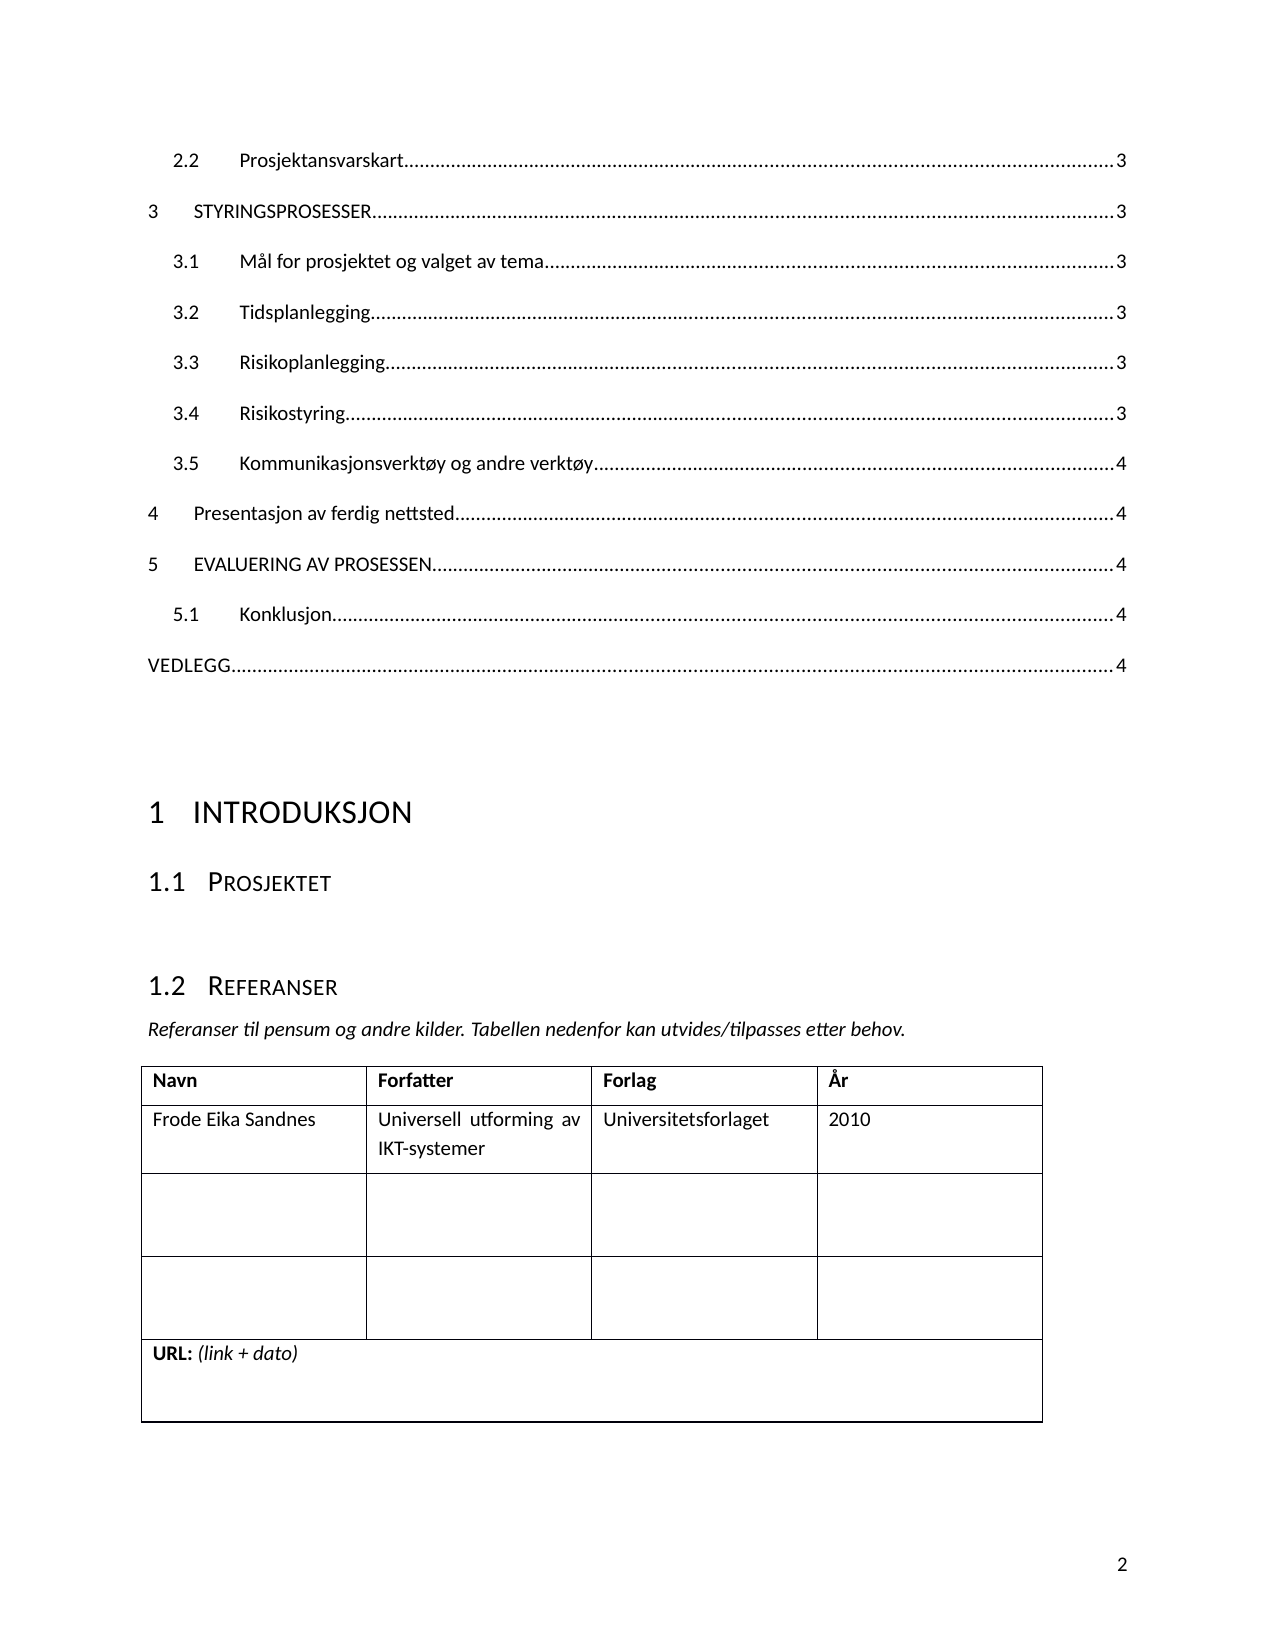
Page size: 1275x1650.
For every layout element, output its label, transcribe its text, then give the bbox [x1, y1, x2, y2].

table_header Forfatter [367, 1067, 591, 1105]
table_cell 2010 [818, 1106, 1042, 1173]
text 5.1 Konklusjon 4 [173, 601, 1127, 627]
table_cell [818, 1174, 1042, 1256]
text 3.5 Kommunikasjonsverktøy og andre verktøy 4 [173, 450, 1127, 476]
table_cell [592, 1257, 817, 1339]
subtitle Prosjektet [148, 863, 1127, 899]
table_header Navn [142, 1067, 366, 1105]
table_cell [142, 1174, 366, 1256]
table_header Forlag [592, 1067, 817, 1105]
table_cell Frode Eika Sandnes [142, 1106, 366, 1173]
text 2.2 Prosjektansvarskart 3 [173, 148, 1127, 173]
text 3.1 Mål for prosjektet og valget av tema 3 [173, 248, 1127, 274]
table_cell [367, 1174, 591, 1256]
table_cell [818, 1257, 1042, 1339]
table_cell [592, 1174, 817, 1256]
text 3.2 Tidsplanlegging 3 [173, 299, 1127, 324]
table_cell [142, 1257, 366, 1339]
table_cell [367, 1257, 591, 1339]
text 5 EVALUERING AV PROSESSEN 4 [148, 551, 1127, 576]
subtitle Referanser [148, 967, 1127, 1002]
table_cell Universell utforming av IKT-systemer [367, 1106, 591, 1173]
text 3.4 Risikostyring 3 [173, 400, 1127, 425]
table_cell Universitetsforlaget [592, 1106, 817, 1173]
table_header År [818, 1067, 1042, 1105]
text 3 STYRINGSPROSESSER 3 [148, 198, 1127, 223]
text Referanser til pensum og andre kilder. Tabellen nedenfor kan utvides/tilpasses etter behov. [148, 1016, 1127, 1041]
subtitle INTRODUKSJON [148, 791, 1127, 832]
text 4 Presentasjon av ferdig nettsted 4 [148, 501, 1127, 526]
table_cell URL: (link + dato) [142, 1340, 1042, 1421]
text VEDLEGG 4 [148, 652, 1127, 677]
text 3.3 Risikoplanlegging 3 [173, 349, 1127, 375]
